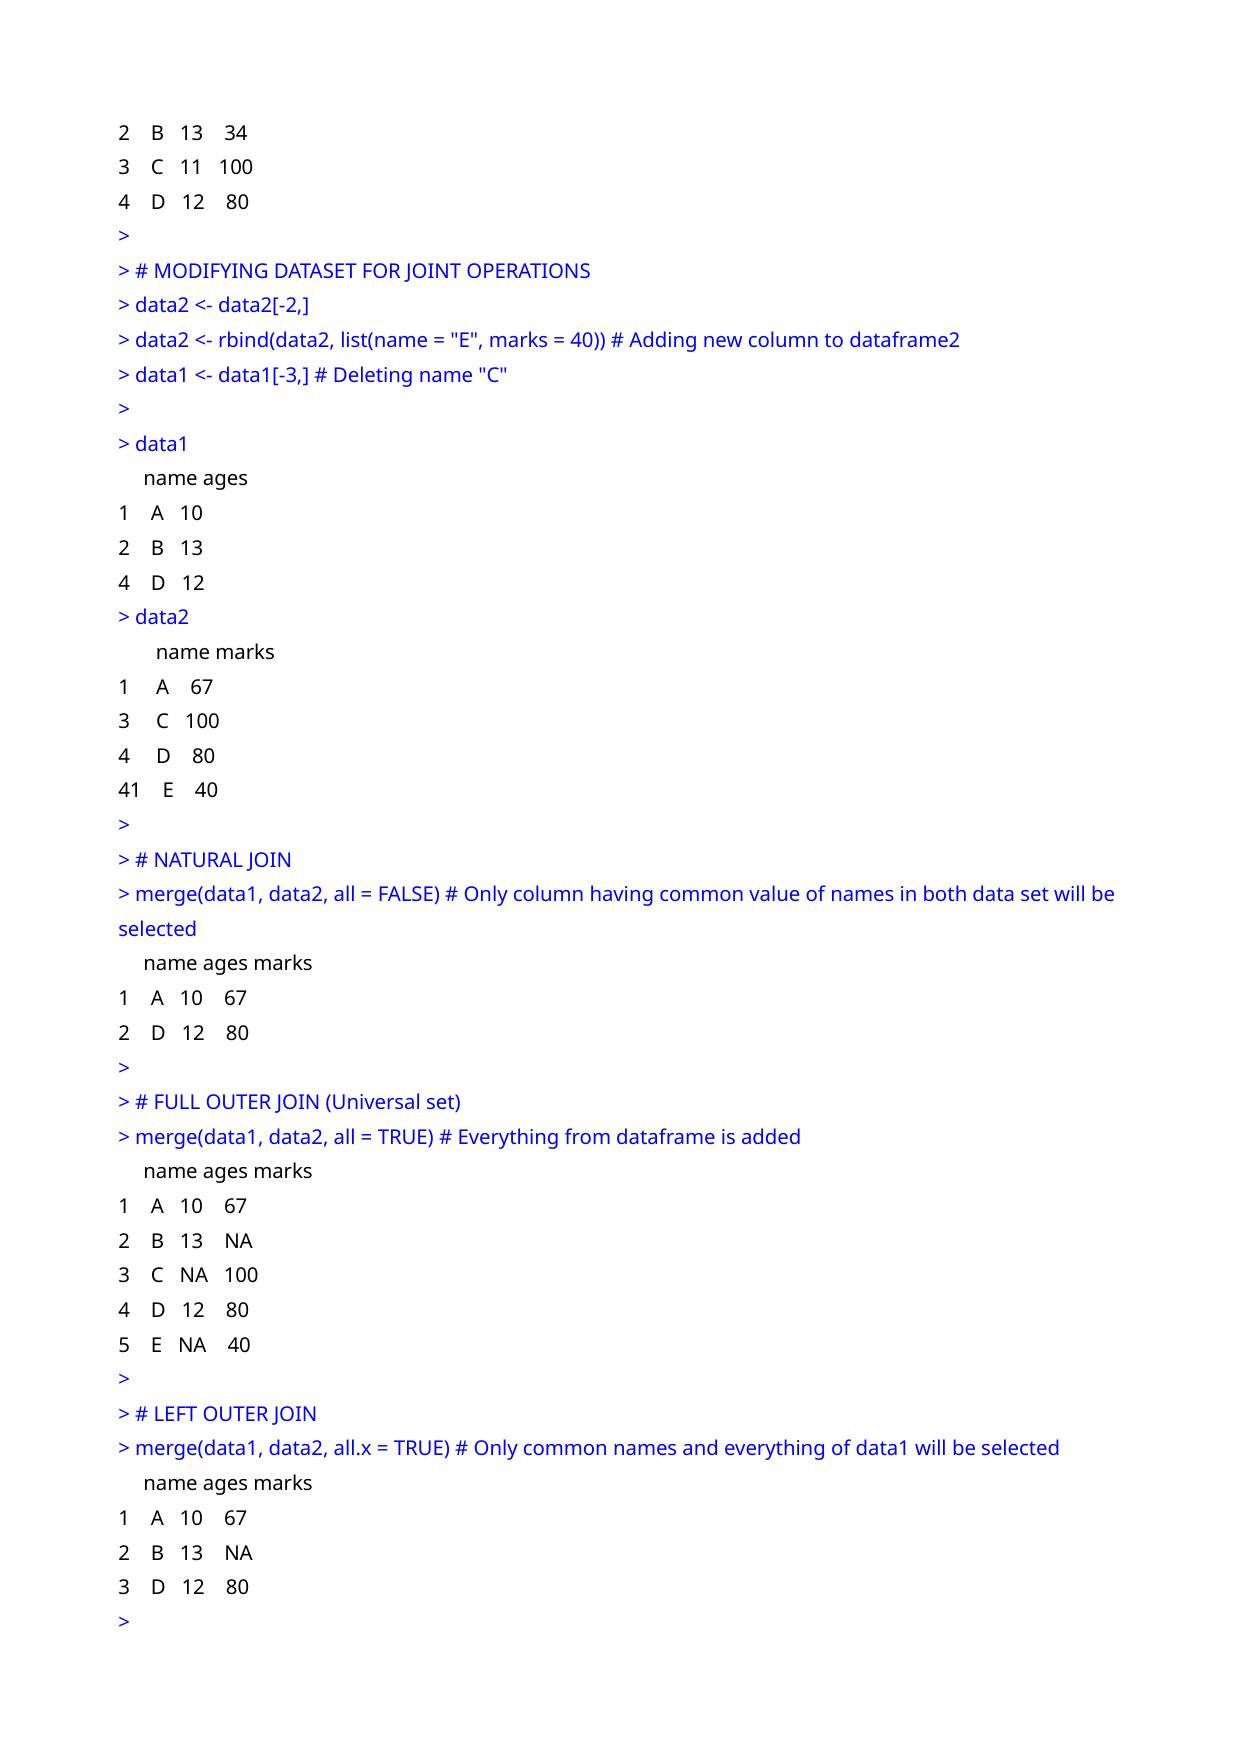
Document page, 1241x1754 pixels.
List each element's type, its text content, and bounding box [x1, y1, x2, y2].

text 5 E NA 40 [118, 1330, 1122, 1358]
text > [118, 1365, 1122, 1392]
text > merge(data1, data2, all.x = TRUE) # Only common names and everything of data1 will be selected [118, 1434, 1122, 1462]
text 4 D 12 80 [118, 187, 1122, 215]
text > # MODIFYING DATASET FOR JOINT OPERATIONS [118, 256, 1122, 284]
text > [118, 1607, 1122, 1635]
text 2 B 13 [118, 533, 1122, 561]
text > [118, 811, 1122, 838]
text 3 C NA 100 [118, 1261, 1122, 1289]
text 41 E 40 [118, 776, 1122, 804]
text name ages marks [118, 949, 1122, 977]
text > data2 <- rbind(data2, list(name = "E", marks = 40)) # Adding new column to dataframe2 [118, 326, 1122, 353]
text > data1 <- data1[-3,] # Deleting name "C" [118, 360, 1122, 388]
text > [118, 1053, 1122, 1081]
text > [118, 222, 1122, 249]
text > # NATURAL JOIN [118, 845, 1122, 873]
text name marks [118, 637, 1122, 665]
text 1 A 10 67 [118, 984, 1122, 1012]
text 4 D 12 [118, 568, 1122, 596]
text > merge(data1, data2, all = FALSE) # Only column having common value of names in both data set will be selected [118, 880, 1122, 942]
text name ages marks [118, 1157, 1122, 1185]
text > merge(data1, data2, all = TRUE) # Everything from dataframe is added [118, 1122, 1122, 1150]
text 1 A 10 67 [118, 1192, 1122, 1219]
text 2 D 12 80 [118, 1018, 1122, 1046]
text > data2 <- data2[-2,] [118, 291, 1122, 319]
text > # FULL OUTER JOIN (Universal set) [118, 1088, 1122, 1115]
text > data1 [118, 429, 1122, 457]
text 2 B 13 NA [118, 1538, 1122, 1566]
text > [118, 395, 1122, 422]
text 1 A 10 67 [118, 1503, 1122, 1531]
text > data2 [118, 603, 1122, 630]
text 1 A 10 [118, 499, 1122, 527]
text > # LEFT OUTER JOIN [118, 1399, 1122, 1427]
text 3 C 100 [118, 707, 1122, 734]
text 2 B 13 NA [118, 1226, 1122, 1254]
text 3 D 12 80 [118, 1573, 1122, 1600]
text name ages marks [118, 1468, 1122, 1497]
text 4 D 80 [118, 741, 1122, 769]
text 3 C 11 100 [118, 153, 1122, 180]
text 2 B 13 34 [118, 118, 1122, 146]
text 4 D 12 80 [118, 1296, 1122, 1323]
text name ages [118, 464, 1122, 492]
text 1 A 67 [118, 672, 1122, 700]
